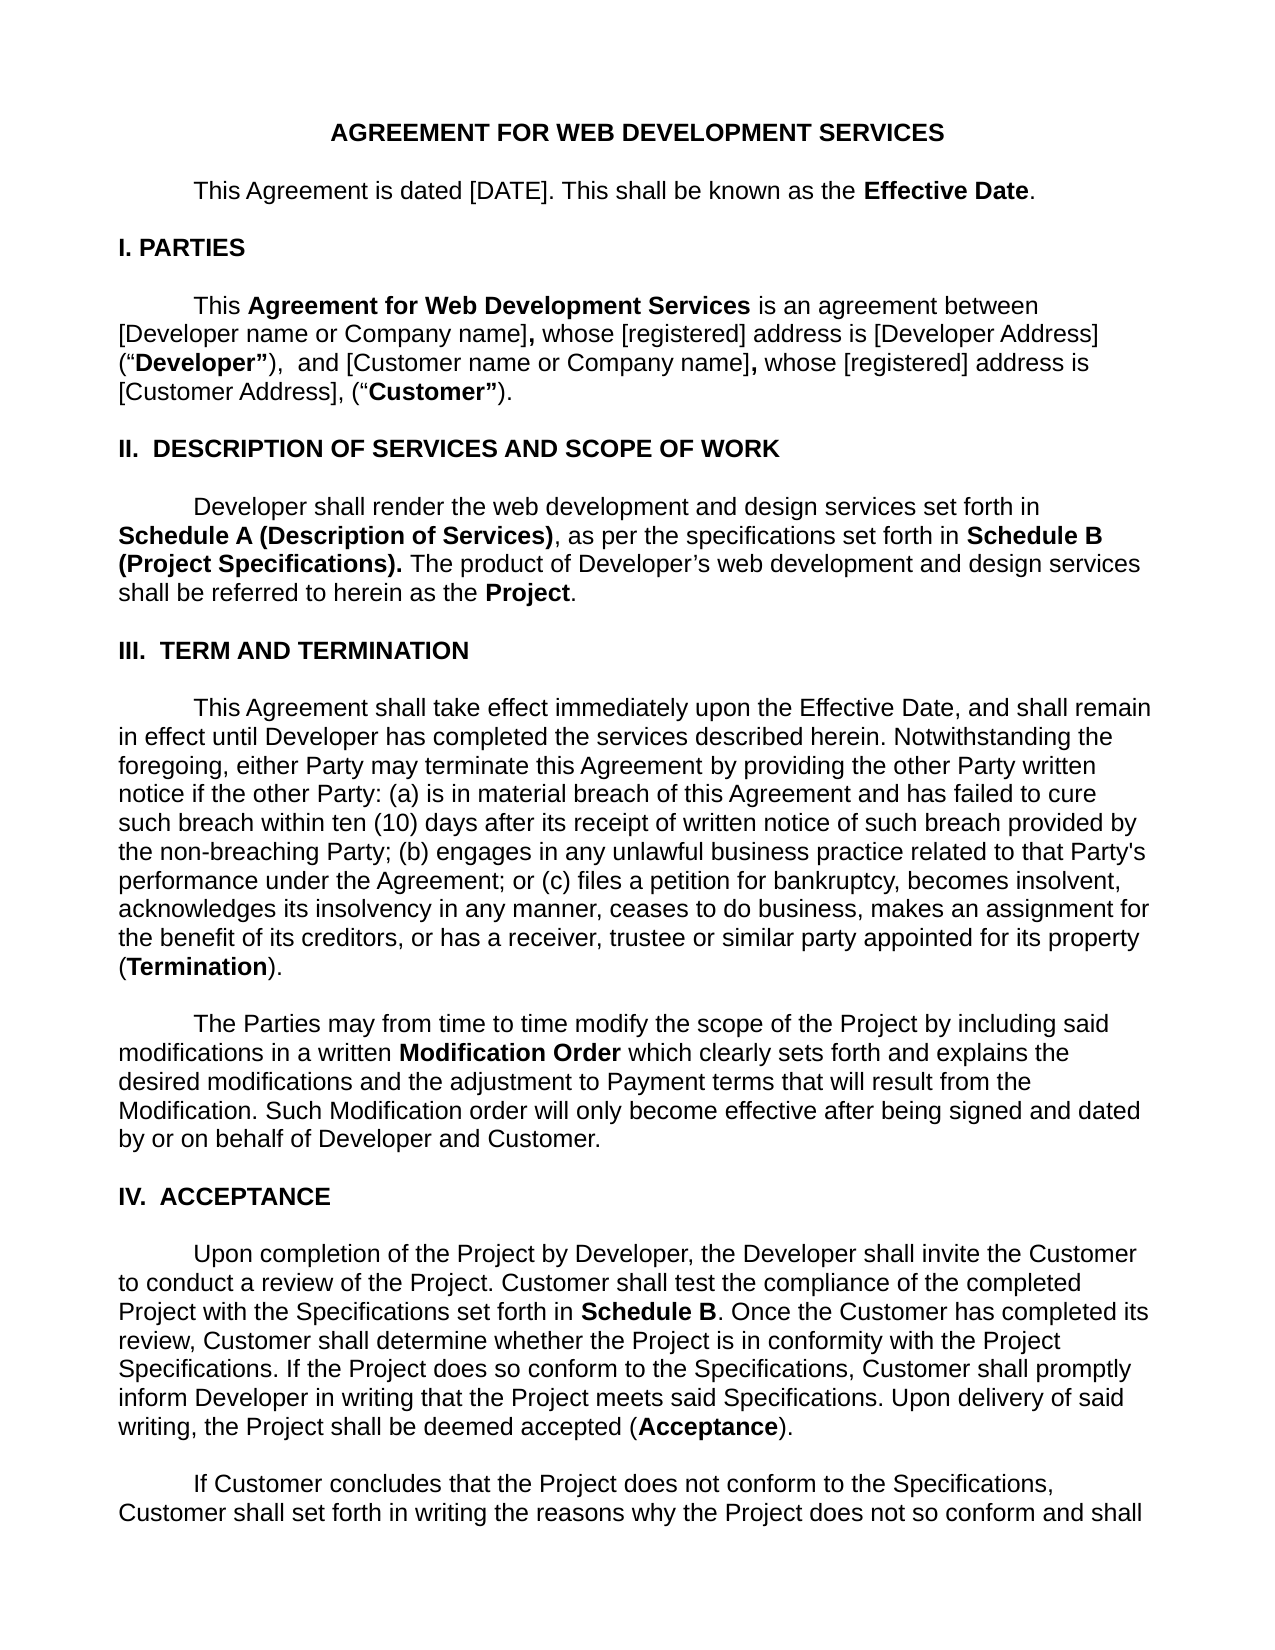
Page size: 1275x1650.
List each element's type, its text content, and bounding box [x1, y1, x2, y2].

text II. DESCRIPTION OF SERVICES AND SCOPE OF WORK [118, 434, 1157, 463]
text This Agreement for Web Development Services is an agreement between [Developer name or Company name], whose [registered] address is [Developer Address] (“Developer”), and [Customer name or Company name], whose [registered] address is [Customer Address], (“Customer”). [118, 291, 1157, 406]
text Upon completion of the Project by Developer, the Developer shall invite the Customer to conduct a review of the Project. Customer shall test the compliance of the completed Project with the Specifications set forth in Schedule B. Once the Customer has completed its review, Customer shall determine whether the Project is in conformity with the Project Specifications. If the Project does so conform to the Specifications, Customer shall promptly inform Developer in writing that the Project meets said Specifications. Upon delivery of said writing, the Project shall be deemed accepted (Acceptance). [118, 1239, 1157, 1441]
text IV. ACCEPTANCE [118, 1182, 1157, 1211]
text This Agreement is dated [DATE]. This shall be known as the Effective Date. [118, 176, 1157, 204]
text III. TERM AND TERMINATION [118, 636, 1157, 664]
text If Customer concludes that the Project does not conform to the Specifications, Customer shall set forth in writing the reasons why the Project does not so conform and shall [118, 1469, 1157, 1527]
text This Agreement shall take effect immediately upon the Effective Date, and shall remain in effect until Developer has completed the services described herein. Notwithstanding the foregoing, either Party may terminate this Agreement by providing the other Party written notice if the other Party: (a) is in material breach of this Agreement and has failed to cure such breach within ten (10) days after its receipt of written notice of such breach provided by the non-breaching Party; (b) engages in any unlawful business practice related to that Party's performance under the Agreement; or (c) files a petition for bankruptcy, becomes insolvent, acknowledges its insolvency in any manner, ceases to do business, makes an assignment for the benefit of its creditors, or has a receiver, trustee or similar party appointed for its property (Termination). [118, 693, 1157, 981]
text The Parties may from time to time modify the scope of the Project by including said modifications in a written Modification Order which clearly sets forth and explains the desired modifications and the adjustment to Payment terms that will result from the Modification. Such Modification order will only become effective after being signed and dated by or on behalf of Developer and Customer. [118, 1009, 1157, 1153]
text Developer shall render the web development and design services set forth in Schedule A (Description of Services), as per the specifications set forth in Schedule B (Project Specifications). The product of Developer’s web development and design services shall be referred to herein as the Project. [118, 492, 1157, 607]
text I. PARTIES [118, 233, 1157, 262]
text AGREEMENT FOR WEB DEVELOPMENT SERVICES [118, 118, 1157, 147]
